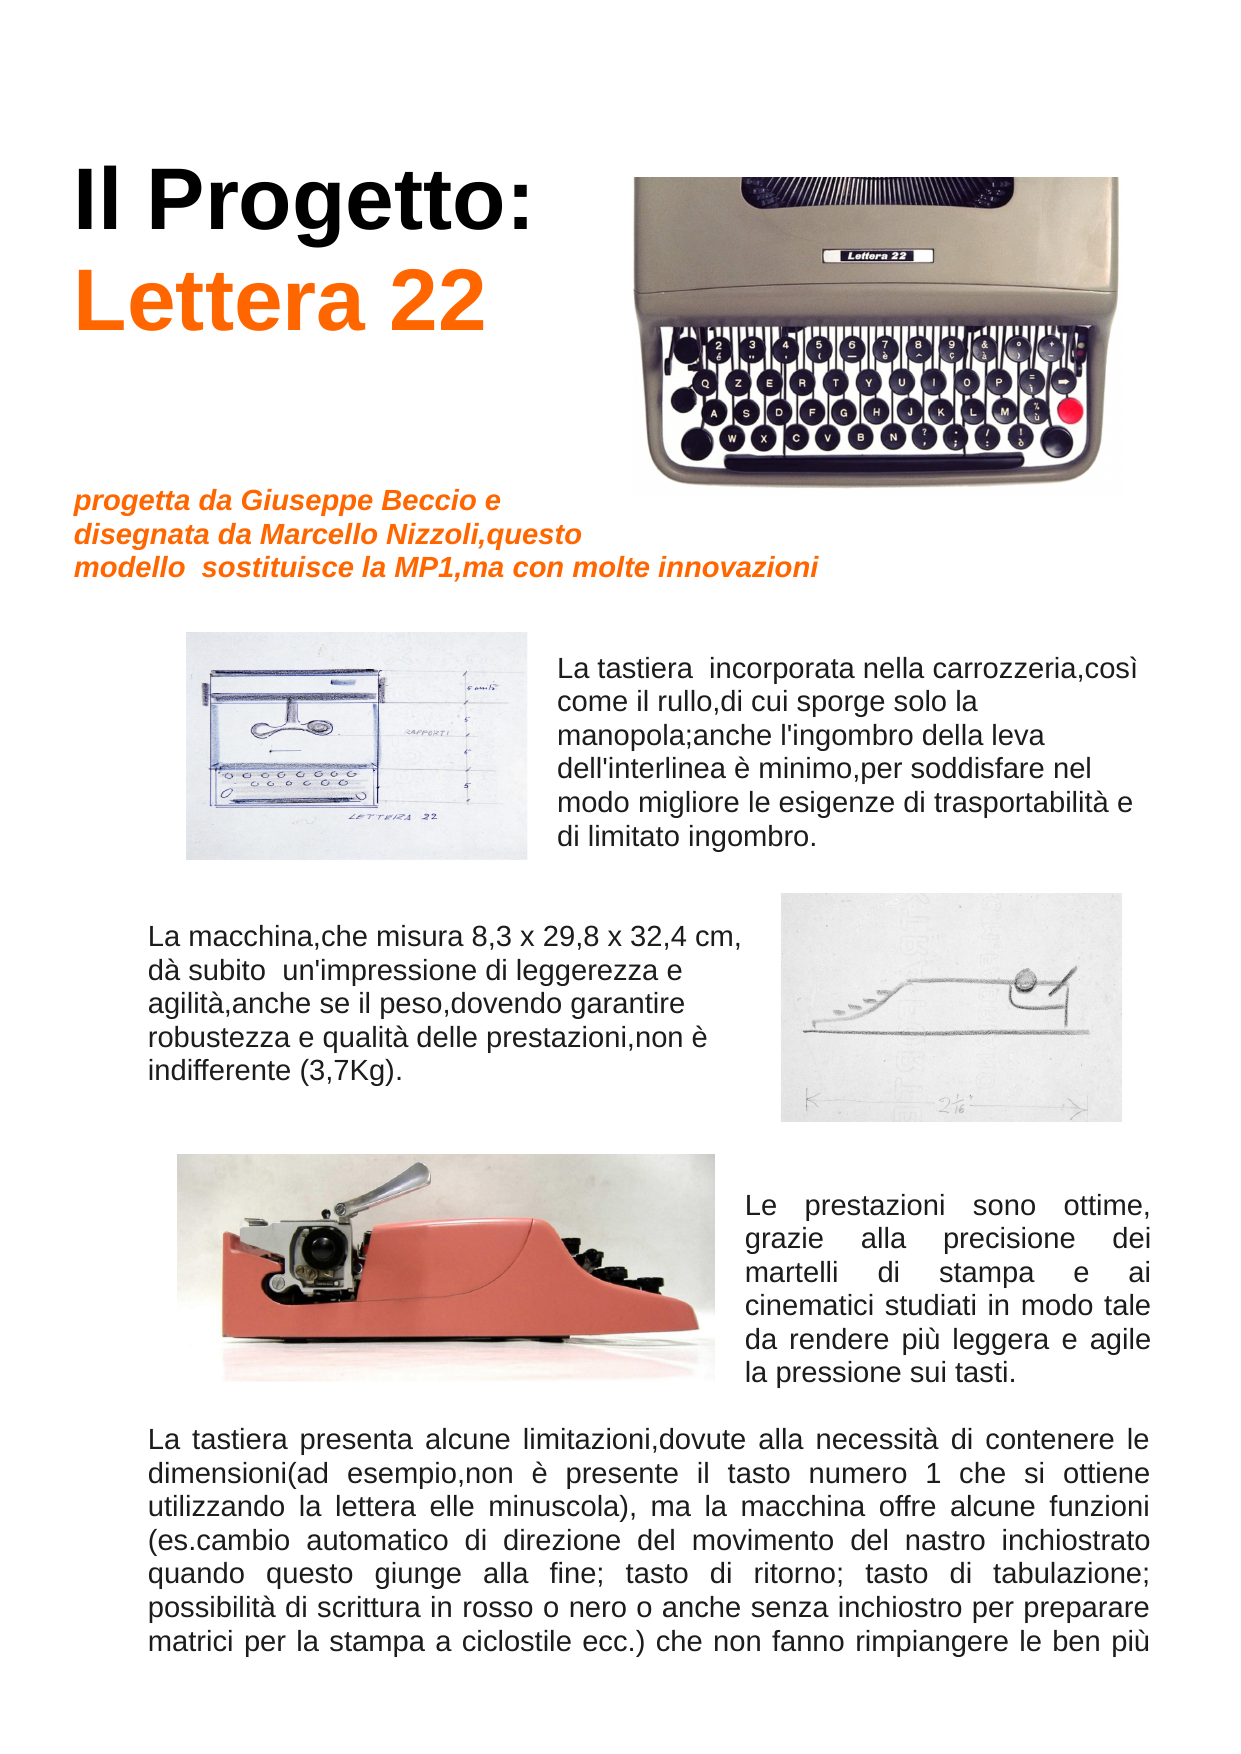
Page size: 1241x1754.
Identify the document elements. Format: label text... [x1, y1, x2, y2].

picture [780, 893, 1123, 1122]
text robustezza e qualità delle prestazioni,non è [148, 1020, 780, 1053]
text [1123, 953, 1152, 986]
text progetta da Giuseppe Beccio e disegnata da Marcello Nizzoli,questo modello sostituisce la MP1,ma con molte innovazioni [74, 483, 1152, 584]
text Il Progetto: [74, 148, 1152, 248]
text Le prestazioni sono ottime, grazie alla precisione dei martelli di stampa e ai cinematici studiati in modo tale da rendere più leggera e agile la pressione sui tasti. [148, 1188, 1152, 1389]
picture [186, 632, 528, 860]
text La tastiera presenta alcune limitazioni,dovute alla necessità di contenere le dimensioni(ad esempio,non è presente il tasto numero 1 che si ottiene utilizzando la lettera elle minuscola), ma la macchina offre alcune funzioni (es.cambio automatico di direzione del movimento del nastro inchiostrato quando questo giunge alla fine; tasto di ritorno; tasto di tabulazione; possibilità di scrittura in rosso o nero o anche senza inchiostro per preparare matrici per la stampa a ciclostile ecc.) che non fanno rimpiangere le ben più [148, 1422, 1152, 1657]
text Lettera 22 [74, 248, 630, 349]
text [148, 651, 186, 852]
text [1123, 986, 1152, 1020]
picture [630, 177, 1123, 496]
text [1123, 919, 1152, 953]
text indifferente (3,7Kg). [148, 1053, 780, 1087]
text [1123, 1053, 1152, 1087]
picture [177, 1154, 715, 1382]
text La macchina,che misura 8,3 x 29,8 x 32,4 cm, [148, 919, 780, 953]
text dà subito un'impressione di leggerezza e [148, 953, 780, 986]
text La tastiera incorporata nella carrozzeria,così come il rullo,di cui sporge solo la manopola;anche l'ingombro della leva dell'interlinea è minimo,per soddisfare nel modo migliore le esigenze di trasportabilità e di limitato ingombro. [528, 651, 1152, 852]
text [1123, 248, 1152, 349]
text agilità,anche se il peso,dovendo garantire [148, 986, 780, 1020]
text [1123, 1020, 1152, 1053]
